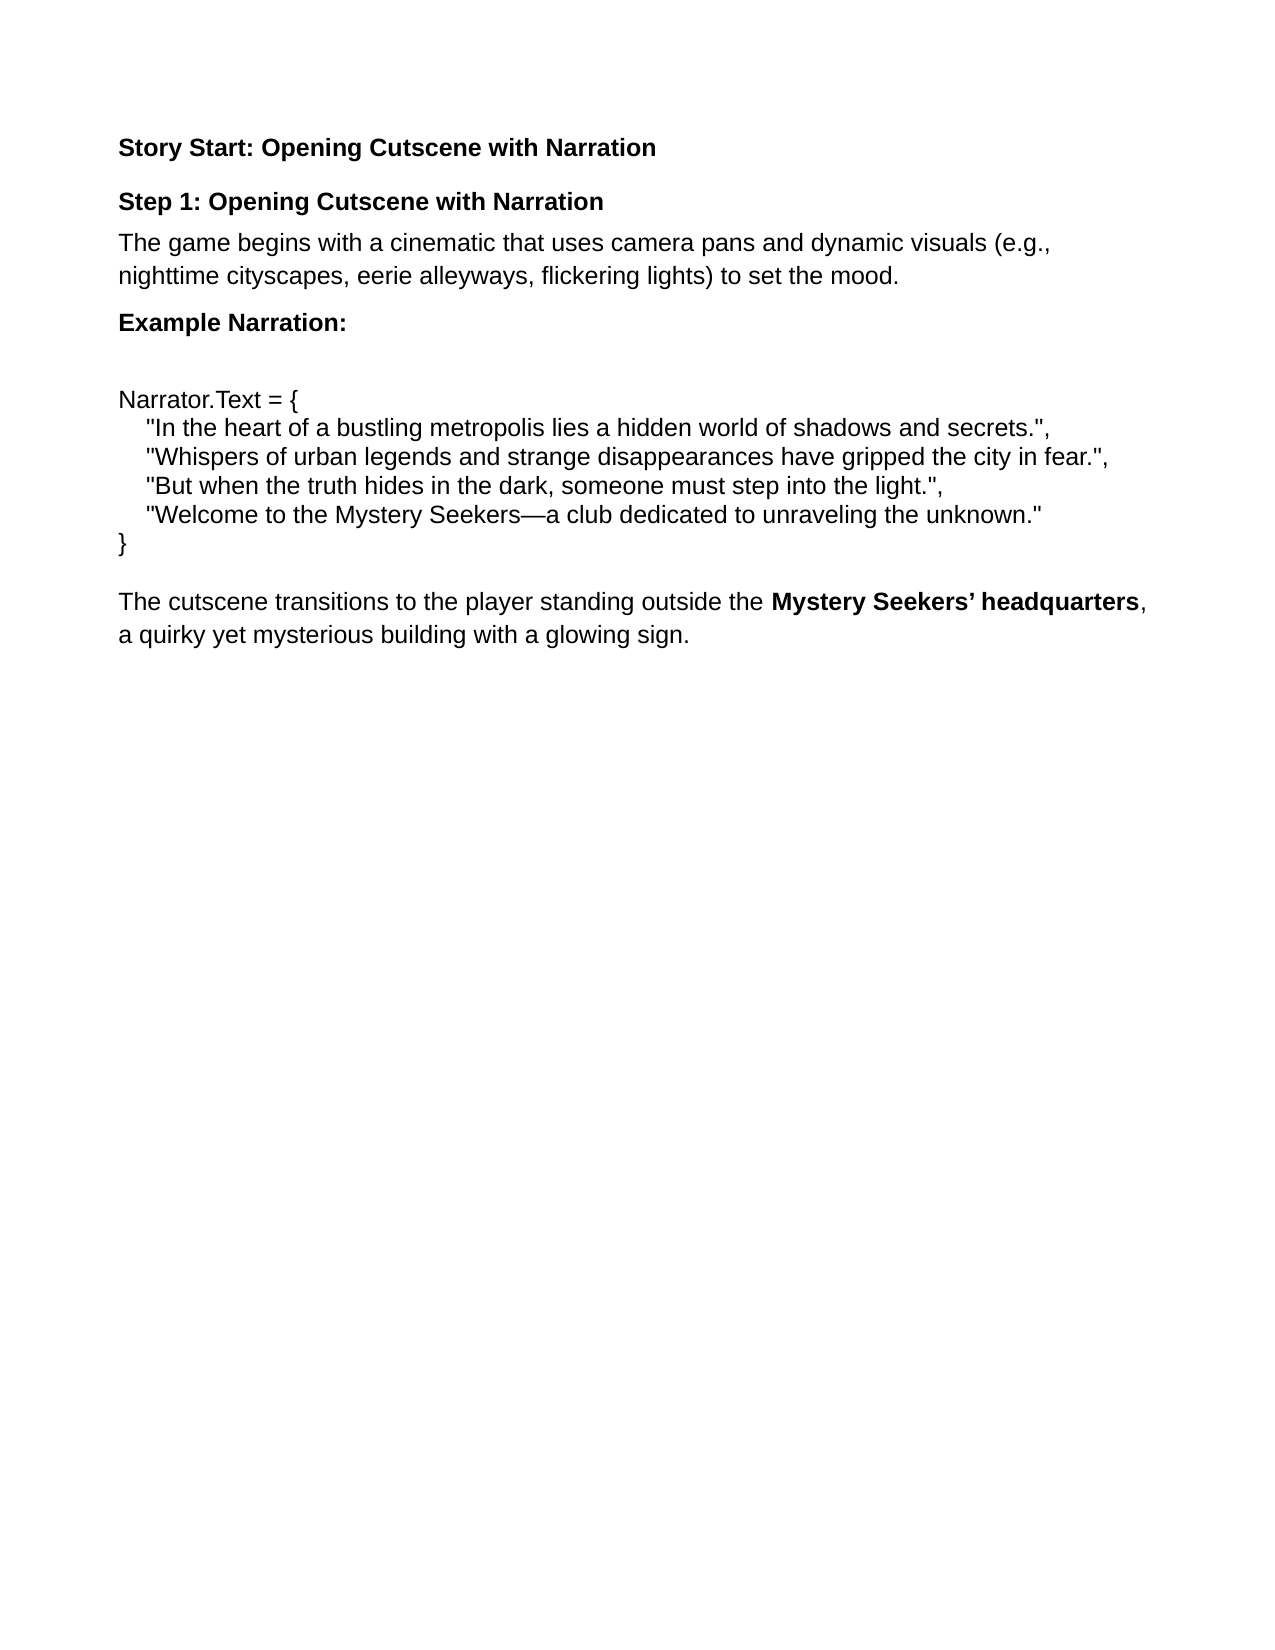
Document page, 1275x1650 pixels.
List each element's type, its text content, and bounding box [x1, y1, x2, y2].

text "In the heart of a bustling metropolis lies a hidden world of shadows and secrets.", [118, 413, 1157, 442]
text Example Narration: [118, 308, 1157, 337]
text "But when the truth hides in the dark, someone must step into the light.", [118, 471, 1157, 500]
text } [118, 528, 1157, 557]
text The game begins with a cinematic that uses camera pans and dynamic visuals (e.g., nighttime cityscapes, eerie alleyways, flickering lights) to set the mood. [118, 228, 1157, 289]
text "Welcome to the Mystery Seekers—a club dedicated to unraveling the unknown." [118, 500, 1157, 528]
text Narrator.Text = { [118, 385, 1157, 413]
subtitle Story Start: Opening Cutscene with Narration [118, 133, 1157, 161]
subtitle Step 1: Opening Cutscene with Narration [118, 186, 1157, 215]
text "Whispers of urban legends and strange disappearances have gripped the city in fear.", [118, 442, 1157, 471]
text The cutscene transitions to the player standing outside the Mystery Seekers’ headquarters, a quirky yet mysterious building with a glowing sign. [118, 587, 1157, 648]
